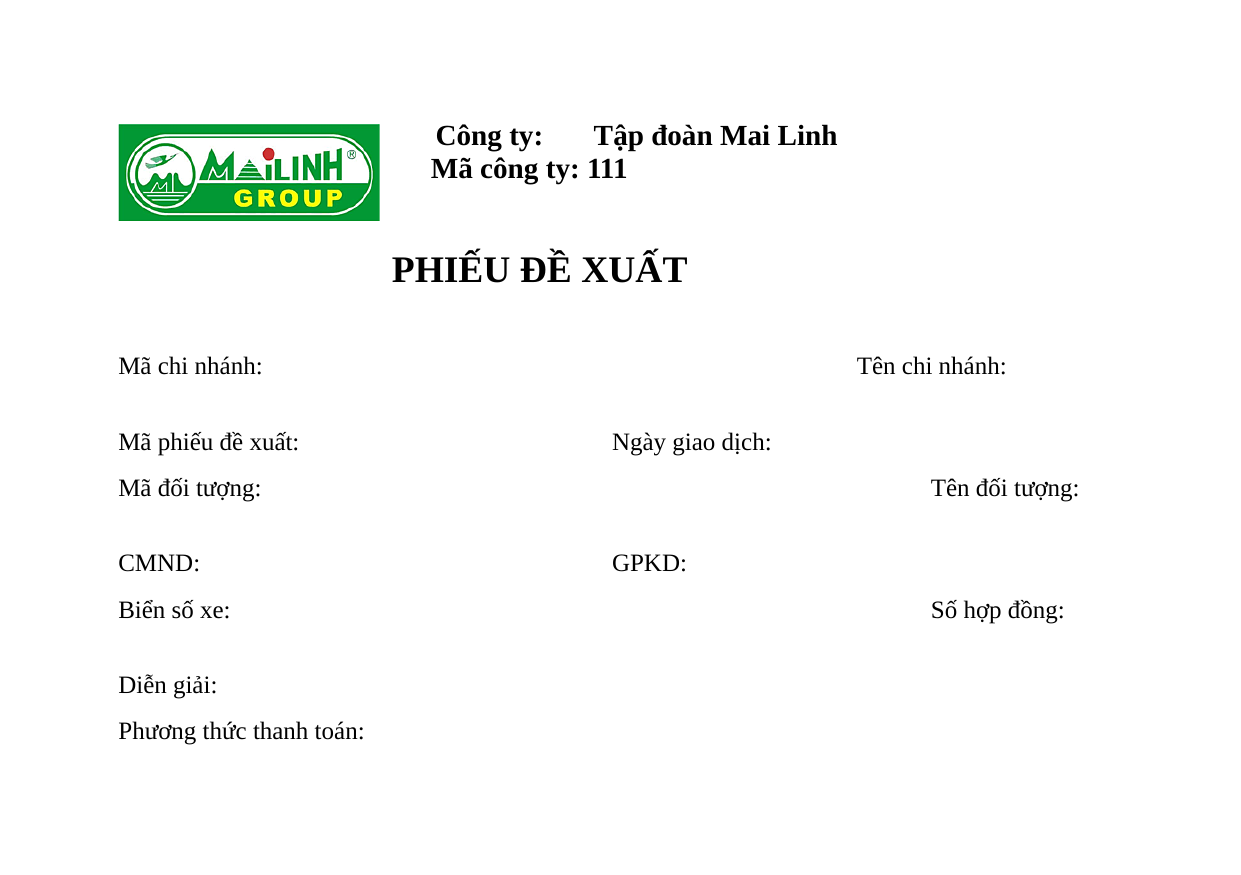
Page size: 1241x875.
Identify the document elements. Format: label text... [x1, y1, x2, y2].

text Công ty: Tập đoàn Mai Linh [118, 118, 1122, 152]
text Phương thức thanh toán: <get_phuongthuc_thanhtoan()> [118, 716, 1122, 745]
picture [118, 124, 380, 221]
text Mã phiếu đề xuất: <o.name> Ngày giao dịch: <get_ngay()> [118, 427, 1122, 455]
text Mã chi nhánh: <o.chinhanh_id and o.chinhanh_id.code or ''> Tên chi nhánh: <o.chinhanh_id and o.chinhanh_id.name or ''> [118, 351, 1122, 409]
text Mã đối tượng: <o.partner_id and o.partner_id.ma_doi_tuong or ''> Tên đối tượng: <o.partner_id and o.partner_id.name or ''> [118, 473, 1122, 531]
text Biển số xe: <o.bien_so_xe_id and o.bien_so_xe_id.name or ''> Số hợp đồng: <o.so_hop_dong> [118, 595, 1122, 652]
text Diễn giải: <get_diengiai()> [118, 670, 1122, 699]
text Mã công ty: 111 [380, 152, 1122, 185]
text CMND: <o.cmnd> GPKD: <o.giayphep_kinhdoanh> [118, 548, 1122, 577]
text PHIẾU ĐỀ XUẤT <get_loai()> <get_title(o.mlg_type)> [118, 247, 1122, 334]
